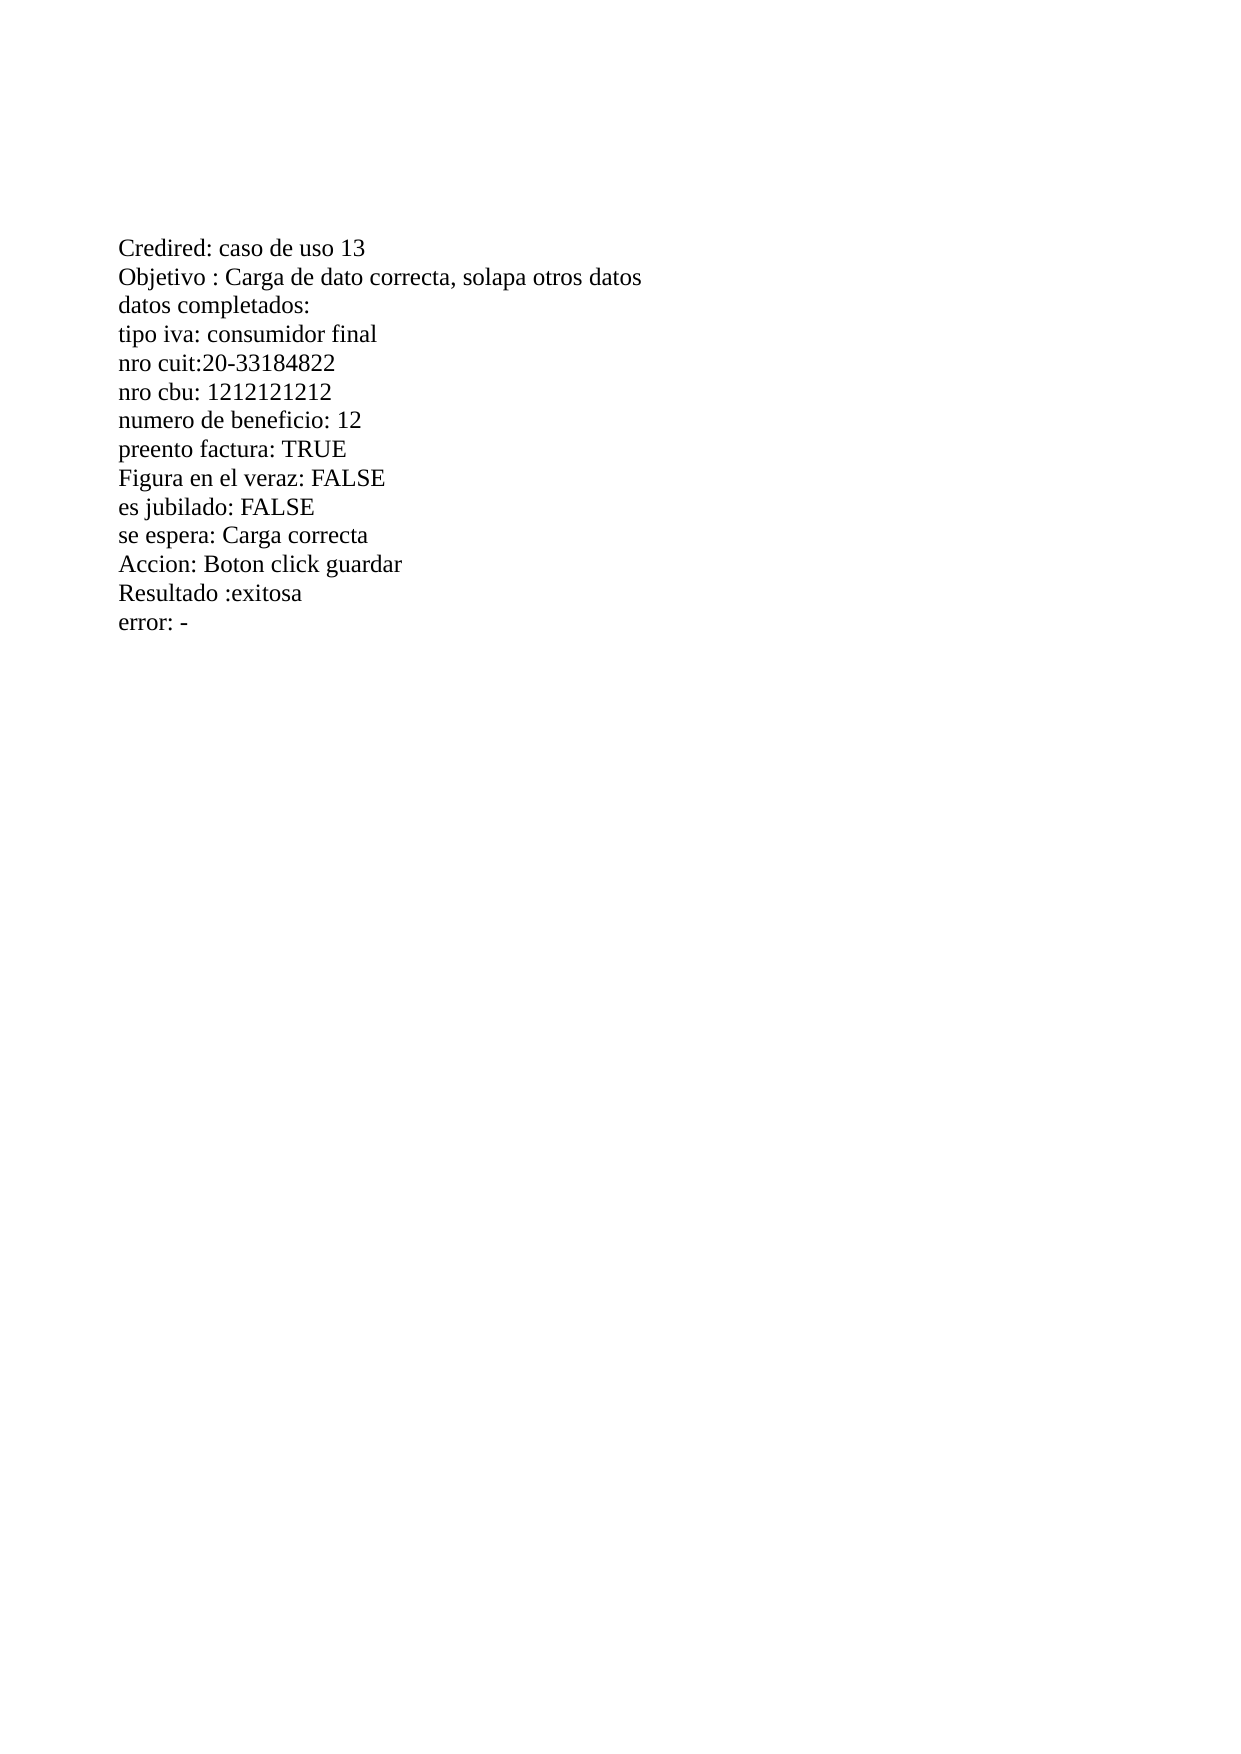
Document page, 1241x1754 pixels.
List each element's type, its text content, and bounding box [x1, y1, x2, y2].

text nro cbu: 1212121212 [118, 377, 1122, 406]
text Figura en el veraz: FALSE [118, 463, 1122, 492]
text Accion: Boton click guardar [118, 549, 1122, 578]
text se espera: Carga correcta [118, 521, 1122, 549]
text numero de beneficio: 12 [118, 406, 1122, 434]
text tipo iva: consumidor final [118, 319, 1122, 348]
text Resultado :exitosa [118, 578, 1122, 607]
text error: - [118, 607, 1122, 636]
text datos completados: [118, 291, 1122, 319]
text es jubilado: FALSE [118, 492, 1122, 521]
text nro cuit:20-33184822 [118, 348, 1122, 377]
text Objetivo : Carga de dato correcta, solapa otros datos [118, 262, 1122, 291]
text Credired: caso de uso 13 [118, 233, 1122, 262]
text preento factura: TRUE [118, 434, 1122, 463]
